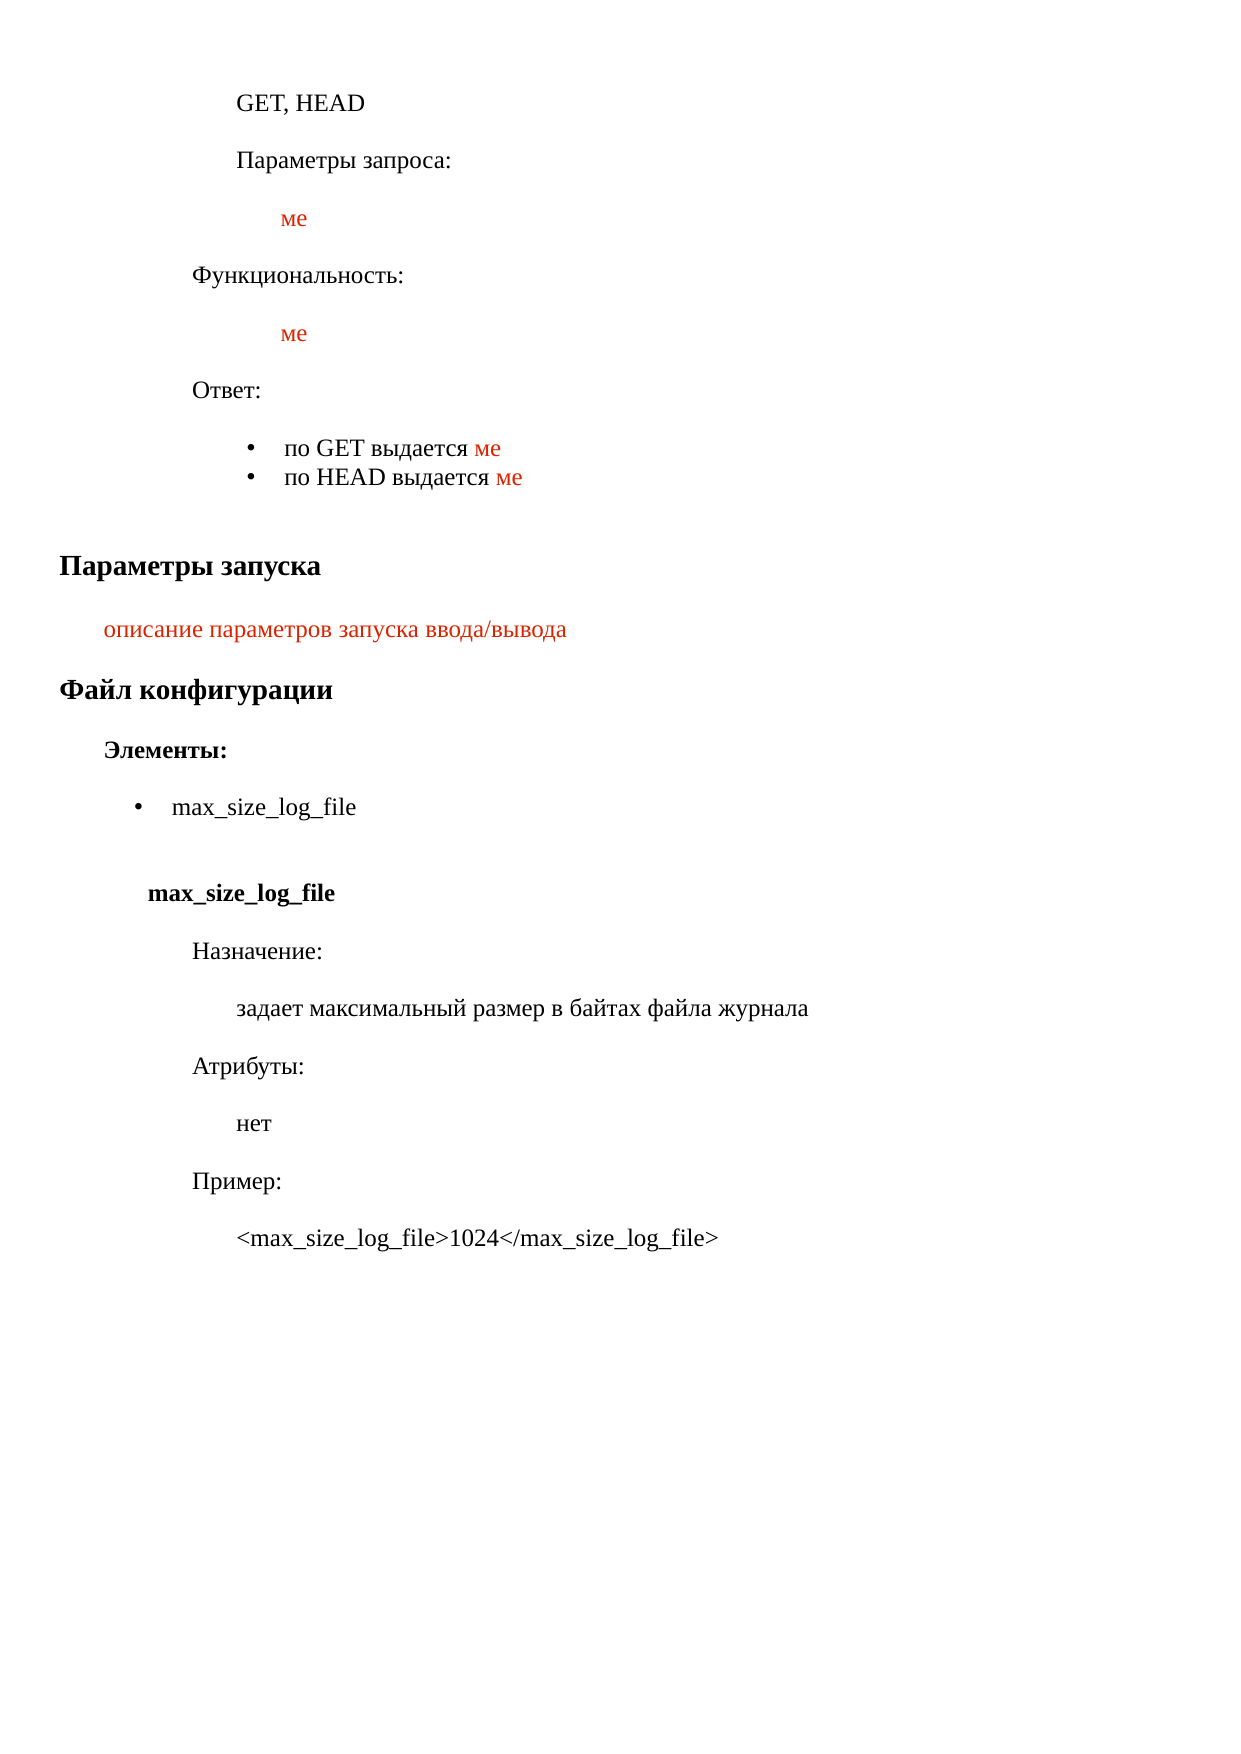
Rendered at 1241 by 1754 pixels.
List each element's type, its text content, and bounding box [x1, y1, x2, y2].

text Параметры запроса: [59, 145, 1181, 174]
text GET, HEAD [59, 88, 1181, 117]
list по HEAD выдается ме [247, 462, 1181, 490]
subtitle Назначение: [59, 936, 1181, 965]
text Функциональность: [59, 260, 1181, 289]
list max_size_log_file [134, 792, 1181, 821]
list по GET выдается ме [247, 433, 1181, 462]
text Файл конфигурации [59, 672, 1181, 706]
text ме [59, 318, 1181, 347]
text Ответ: [59, 375, 1181, 404]
text ме [59, 203, 1181, 232]
subtitle Атрибуты: [59, 1051, 1181, 1080]
subtitle нет [59, 1108, 1181, 1137]
subtitle задает максимальный размер в байтах файла журнала [59, 993, 1181, 1022]
subtitle Пример: [59, 1166, 1181, 1195]
text Параметры запуска [59, 548, 1181, 581]
text max_size_log_file [59, 878, 1181, 907]
text описание параметров запуска ввода/вывода [59, 610, 1181, 644]
text Элементы: [59, 735, 1181, 763]
text <max_size_log_file>1024</max_size_log_file> [59, 1223, 1181, 1252]
